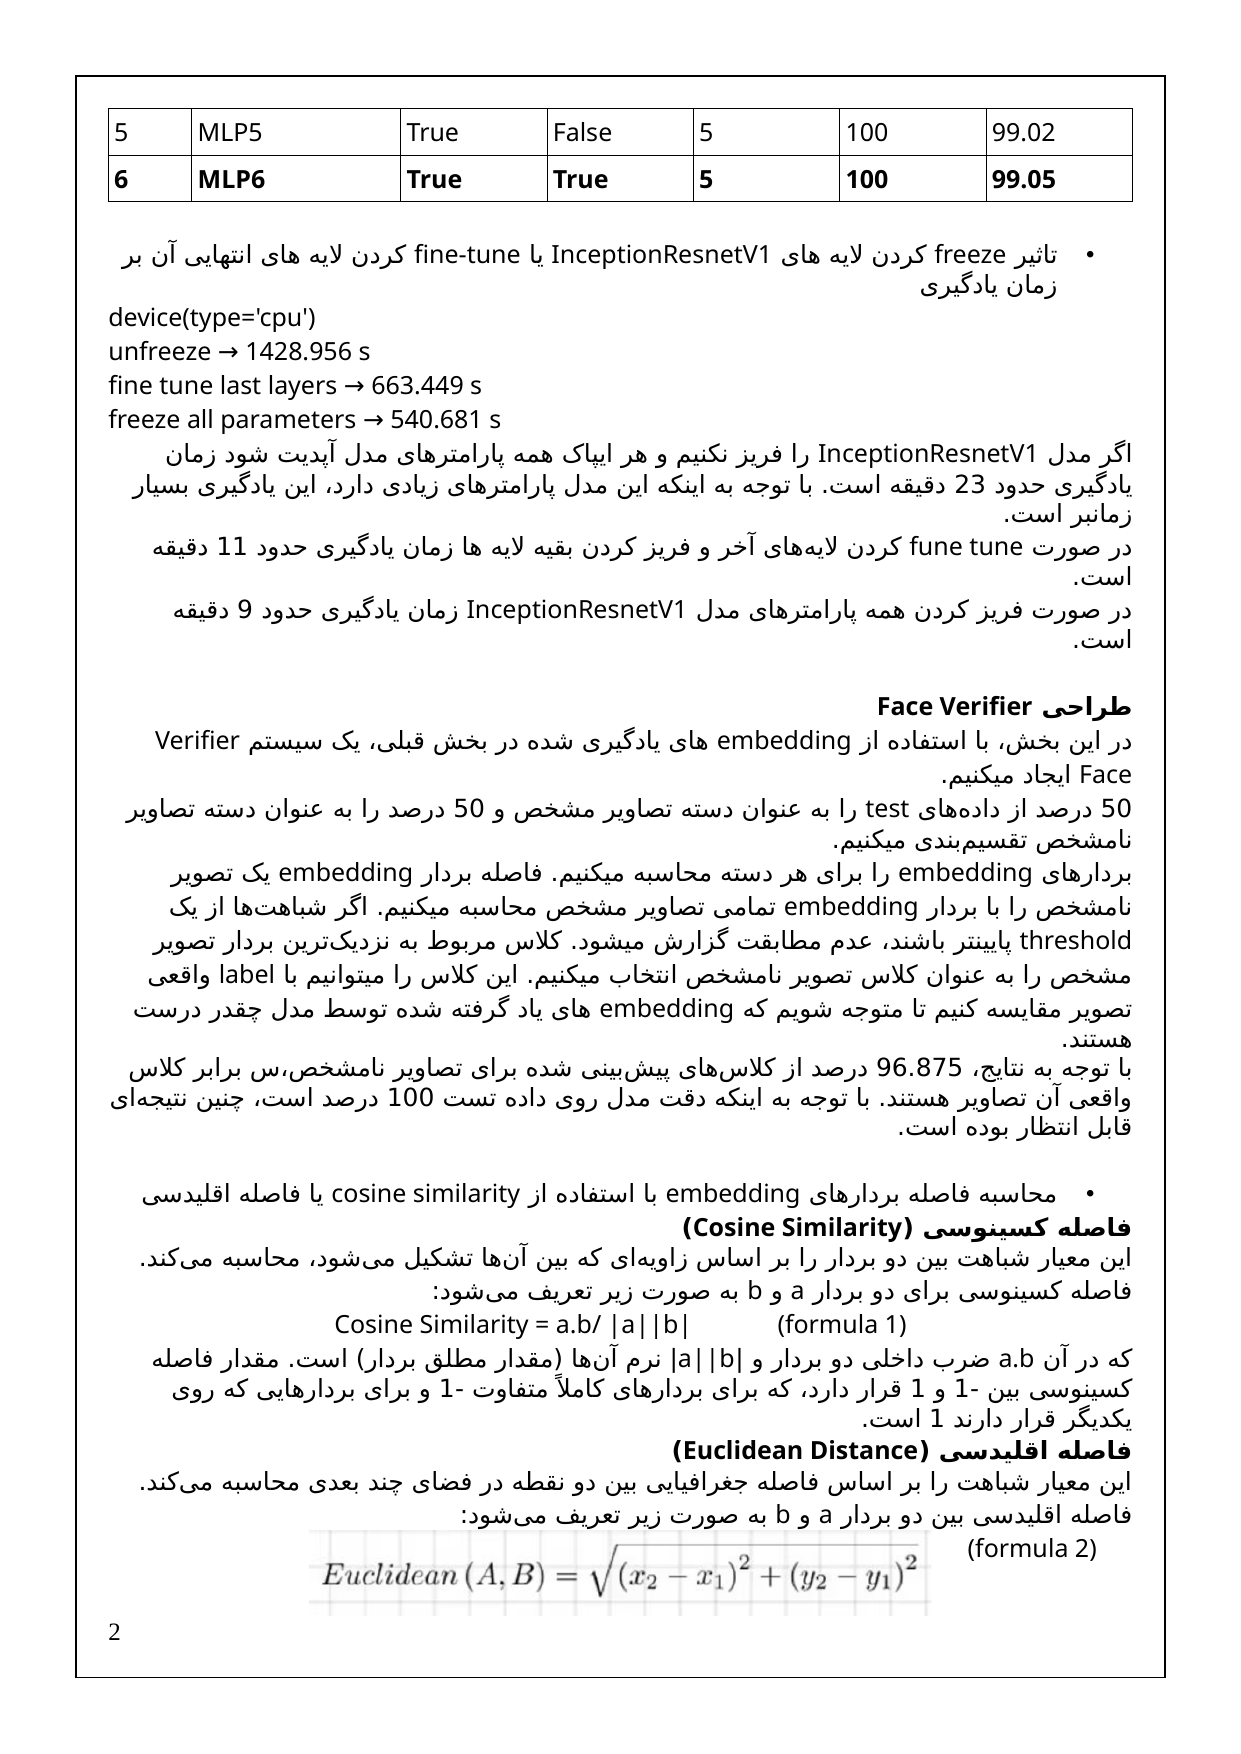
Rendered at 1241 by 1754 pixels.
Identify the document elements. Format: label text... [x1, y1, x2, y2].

text fine tune last layers → 663.449 s [108, 368, 1132, 402]
text در صورت فریز کردن همه پارامترهای مدل InceptionResnetV1 زمان یادگیری حدود 9 دقیقه است. [108, 591, 1132, 655]
text [108, 1530, 308, 1564]
text freeze all parameters → 540.681 s [108, 402, 1132, 436]
table_cell 100 [840, 156, 986, 201]
text unfreeze → 1428.956 s [108, 334, 1132, 368]
text بردارهای embedding را برای هر دسته محاسبه میکنیم. فاصله بردار embedding یک تصویر نامشخص را با بردار embedding تمامی تصاویر مشخص محاسبه میکنیم. اگر شباهت‌ها از یک threshold پایینتر باشند، عدم مطابقت گزارش میشود. کلاس مربوط به نزدیک‌ترین بردار تصویر مشخص را به عنوان کلاس تصویر نامشخص انتخاب میکنیم. این کلاس را میتوانیم با label واقعی تصویر مقایسه کنیم تا متوجه شویم که embedding های یاد گرفته شده توسط مدل چقدر درست هستند. [108, 854, 1132, 1054]
text device(type='cpu') [108, 299, 1132, 334]
text فاصله کسینوسی (Cosine Similarity) [108, 1209, 1132, 1243]
table_cell 6 [109, 156, 191, 201]
list محاسبه فاصله بردارهای embedding با استفاده از cosine similarity یا فاصله اقلیدسی [108, 1175, 1095, 1209]
text این معیار شباهت بین دو بردار را بر اساس زاویه‌ای که بین آن‌ها تشکیل می‌شود، محاسبه می‌کند. فاصله کسینوسی برای دو بردار a و b به صورت زیر تعریف می‌شود: [108, 1243, 1132, 1307]
text طراحی Face Verifier [108, 689, 1132, 723]
table_cell 99.02 [987, 109, 1132, 155]
table_cell 100 [840, 109, 986, 155]
table_cell True [401, 156, 547, 201]
table_cell True [548, 156, 693, 201]
table_cell 5 [694, 156, 839, 201]
list تاثیر freeze کردن لایه های InceptionResnetV1 یا fine-tune کردن لایه های انتهایی آن بر زمان یادگیری [108, 236, 1095, 299]
text که در آن a.b ضرب داخلی دو بردار و |a||b| نرم آن‌ها (مقدار مطلق بردار) است. مقدار فاصله کسینوسی بین -1 و 1 قرار دارد، که برای بردارهای کاملاً متفاوت -1 و برای بردارهایی که روی یکدیگر قرار دارند 1 است. [108, 1341, 1132, 1433]
table_cell MLP6 [192, 156, 400, 201]
table_cell 5 [694, 109, 839, 155]
table_cell MLP5 [192, 109, 400, 155]
table_cell 5 [109, 109, 191, 155]
table_cell 99.05 [987, 156, 1132, 201]
text با توجه به نتایج، 96.875 درصد از کلاس‌های پیش‌بینی شده برای تصاویر نامشخص،س برابر کلاس واقعی آن تصاویر هستند. با توجه به اینکه دقت مدل روی داده تست 100 درصد است، چنین نتیجه‌ای قابل انتظار بوده است. [108, 1054, 1132, 1141]
text 50 درصد از داده‌های test را به عنوان دسته تصاویر مشخص و 50 درصد را به عنوان دسته تصاویر نامشخص تقسیم‌بندی میکنیم. [108, 791, 1132, 854]
text در صورت fune tune کردن لایه‌های آخر و فریز کردن بقیه لایه ها زمان یادگیری حدود 11 دقیقه است. [108, 528, 1132, 591]
table_cell True [401, 109, 547, 155]
text (formula 2) [932, 1530, 1132, 1564]
table_cell False [548, 109, 693, 155]
text Cosine Similarity = a.b/ |a||b| (formula 1) [108, 1307, 1132, 1341]
text فاصله اقلیدسی (Euclidean Distance) [108, 1433, 1132, 1467]
text این معیار شباهت را بر اساس فاصله جغرافیایی بین دو نقطه در فضای چند بعدی محاسبه می‌کند. فاصله اقلیدسی بین دو بردار a و b به صورت زیر تعریف می‌شود: [108, 1467, 1132, 1530]
text اگر مدل InceptionResnetV1 را فریز نکنیم و هر ایپاک همه پارامترهای مدل آپدیت شود زمان یادگیری حدود 23 دقیقه است. با توجه به اینکه این مدل پارامترهای زیادی دارد، این یادگیری بسیار زمانبر است. [108, 436, 1132, 528]
text در این بخش، با استفاده از embedding های یادگیری شده در بخش قبلی، یک سیستم Verifier Face ایجاد میکنیم. [108, 723, 1132, 791]
picture [308, 1530, 932, 1616]
